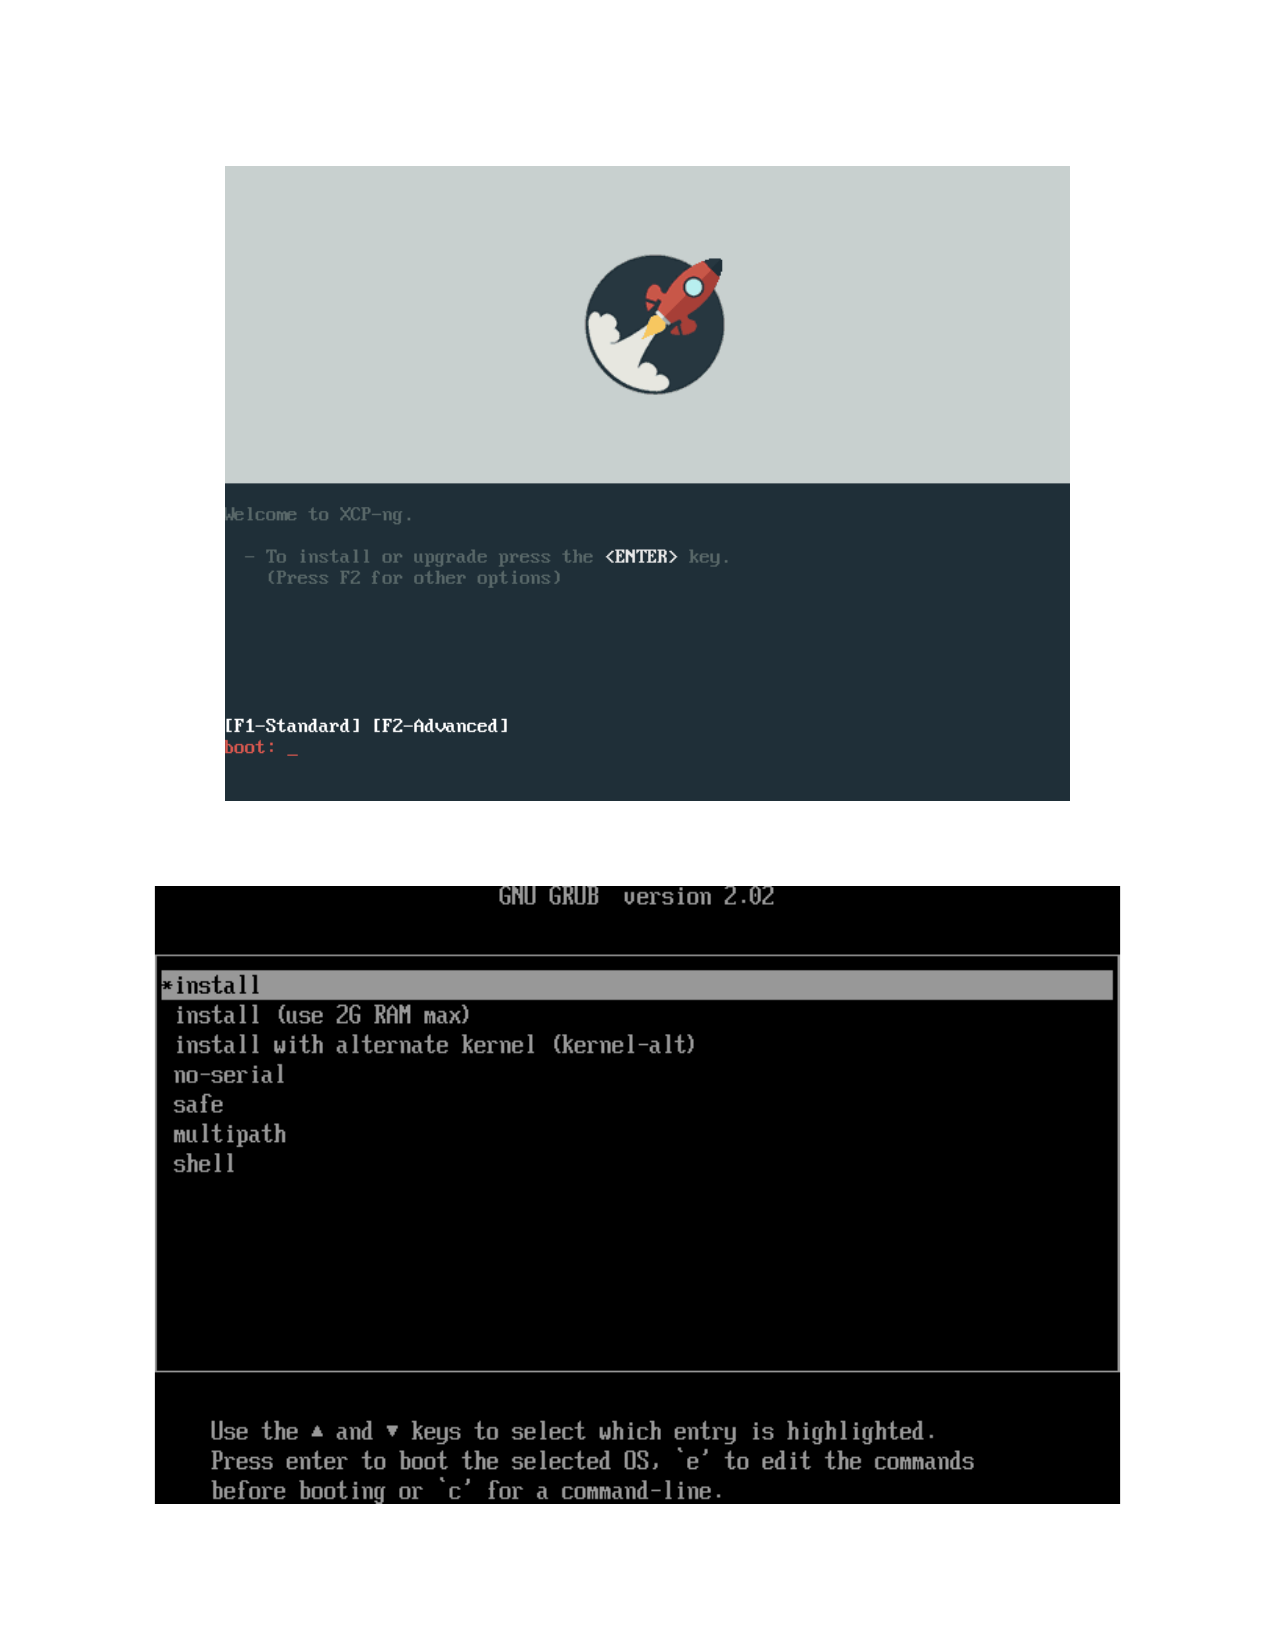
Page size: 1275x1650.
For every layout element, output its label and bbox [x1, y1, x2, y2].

picture [225, 166, 1070, 801]
picture [154, 886, 1121, 1504]
